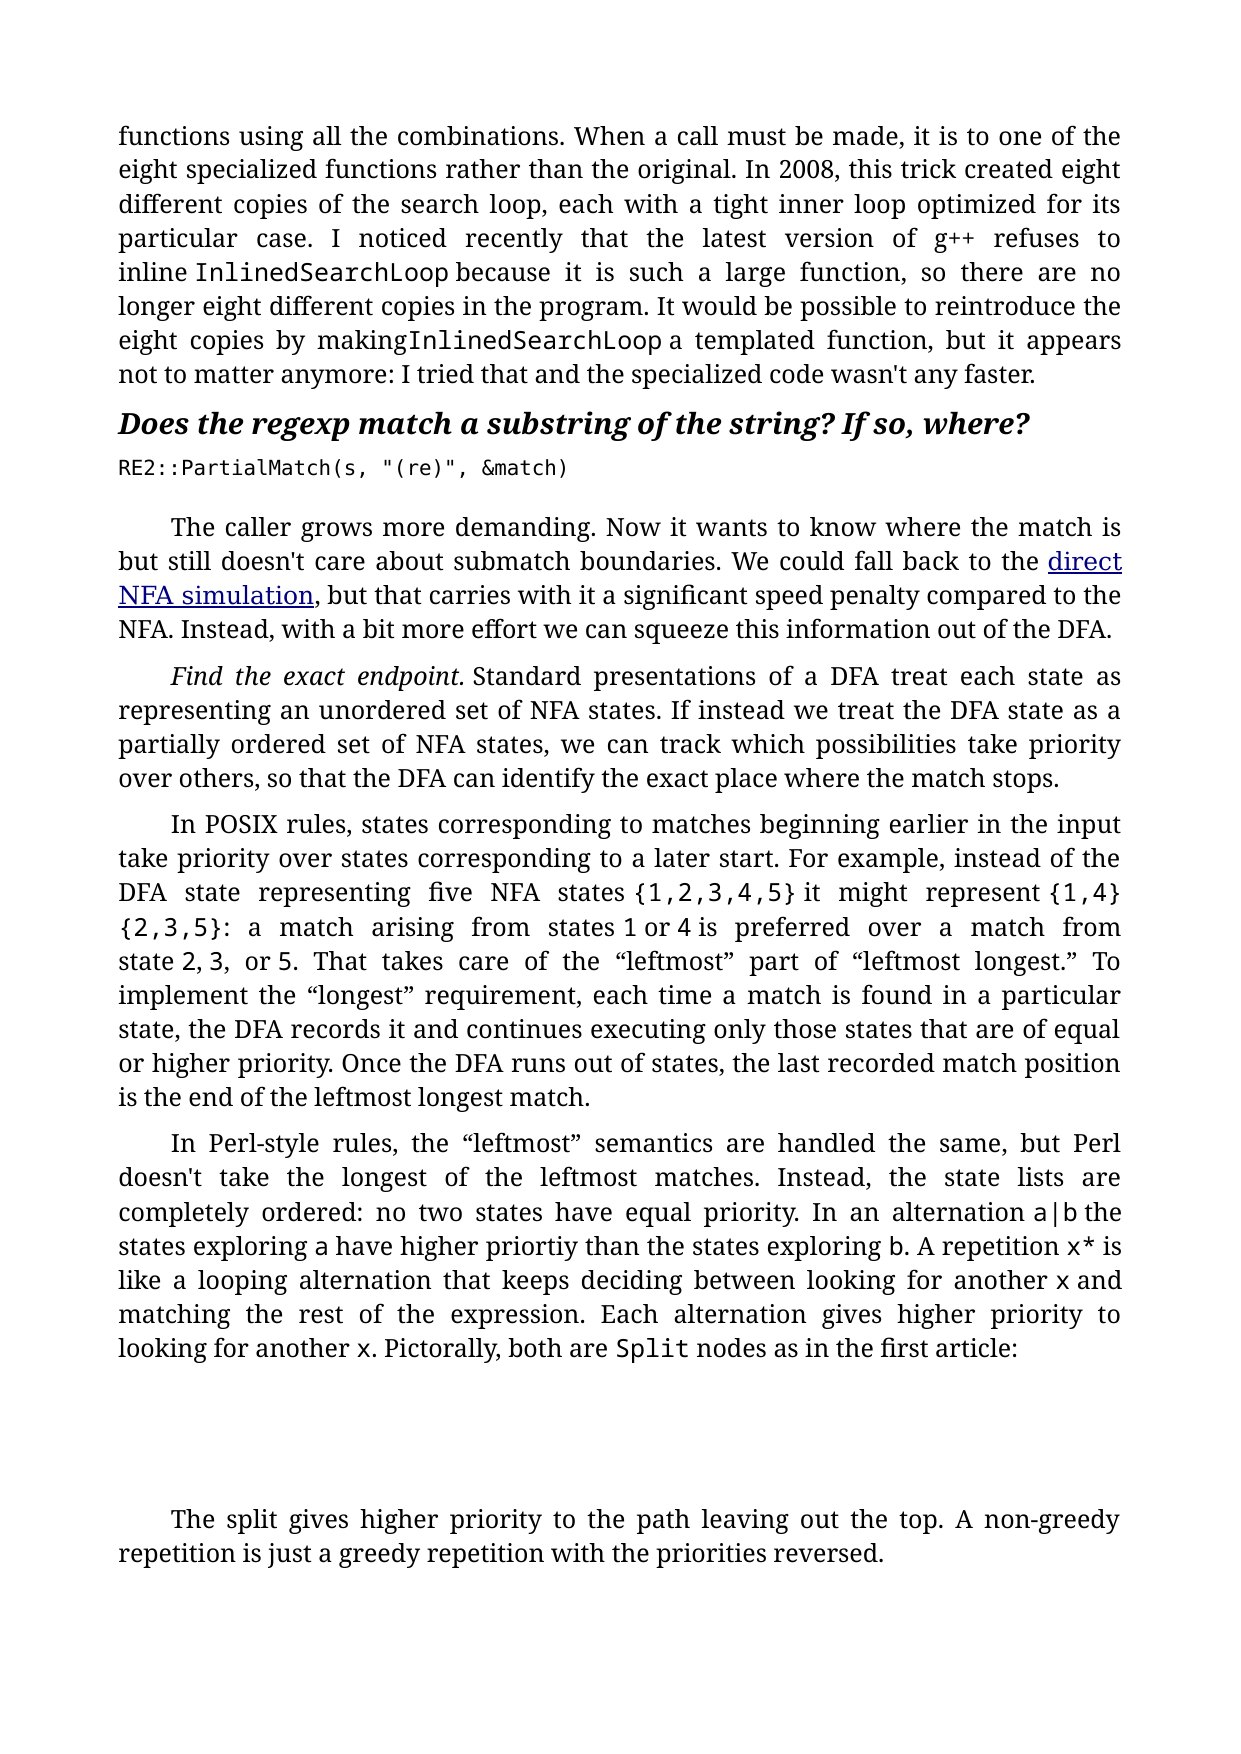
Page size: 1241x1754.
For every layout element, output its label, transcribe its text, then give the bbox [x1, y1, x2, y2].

text The caller grows more demanding. Now it wants to know where the match is but still doesn't care about submatch boundaries. We could fall back to the direct NFA simulation, but that carries with it a significant speed penalty compared to the NFA. Instead, with a bit more effort we can squeeze this information out of the DFA. [118, 509, 1122, 646]
text The split gives higher priority to the path leaving out the top. A non-greedy repetition is just a greedy repetition with the priorities reversed. [118, 1502, 1122, 1570]
text Find the exact endpoint. Standard presentations of a DFA treat each state as representing an unordered set of NFA states. If instead we treat the DFA state as a partially ordered set of NFA states, we can track which possibilities take priority over others, so that the DFA can identify the exact place where the match stops. [118, 658, 1122, 794]
text functions using all the combinations. When a call must be made, it is to one of the eight specialized functions rather than the original. In 2008, this trick created eight different copies of the search loop, each with a tight inner loop optimized for its particular case. I noticed recently that the latest version of g++ refuses to inline InlinedSearchLoop because it is such a large function, so there are no longer eight different copies in the program. It would be possible to reintroduce the eight copies by makingInlinedSearchLoop a templated function, but it appears not to matter anymore: I tried that and the specialized code wasn't any faster. [118, 118, 1122, 391]
text In POSIX rules, states corresponding to matches beginning earlier in the input take priority over states corresponding to a later start. For example, instead of the DFA state representing five NFA states {1,2,3,4,5} it might represent {1,4}{2,3,5}: a match arising from states 1 or 4 is preferred over a match from state 2, 3, or 5. That takes care of the “leftmost” part of “leftmost longest.” To implement the “longest” requirement, each time a match is found in a particular state, the DFA records it and continues executing only those states that are of equal or higher priority. Once the DFA runs out of states, the last recorded match position is the end of the leftmost longest match. [118, 807, 1122, 1113]
text RE2::PartialMatch(s, "(re)", &match) [118, 450, 1122, 480]
subtitle Does the regexp match a substring of the string? If so, where? [118, 403, 1122, 443]
text In Perl-style rules, the “leftmost” semantics are handled the same, but Perl doesn't take the longest of the leftmost matches. Instead, the state lists are completely ordered: no two states have equal priority. In an alternation a|b the states exploring a have higher priortiy than the states exploring b. A repetition x* is like a looping alternation that keeps deciding between looking for another x and matching the rest of the expression. Each alternation gives higher priority to looking for another x. Pictorally, both are Split nodes as in the first article: [118, 1126, 1122, 1364]
